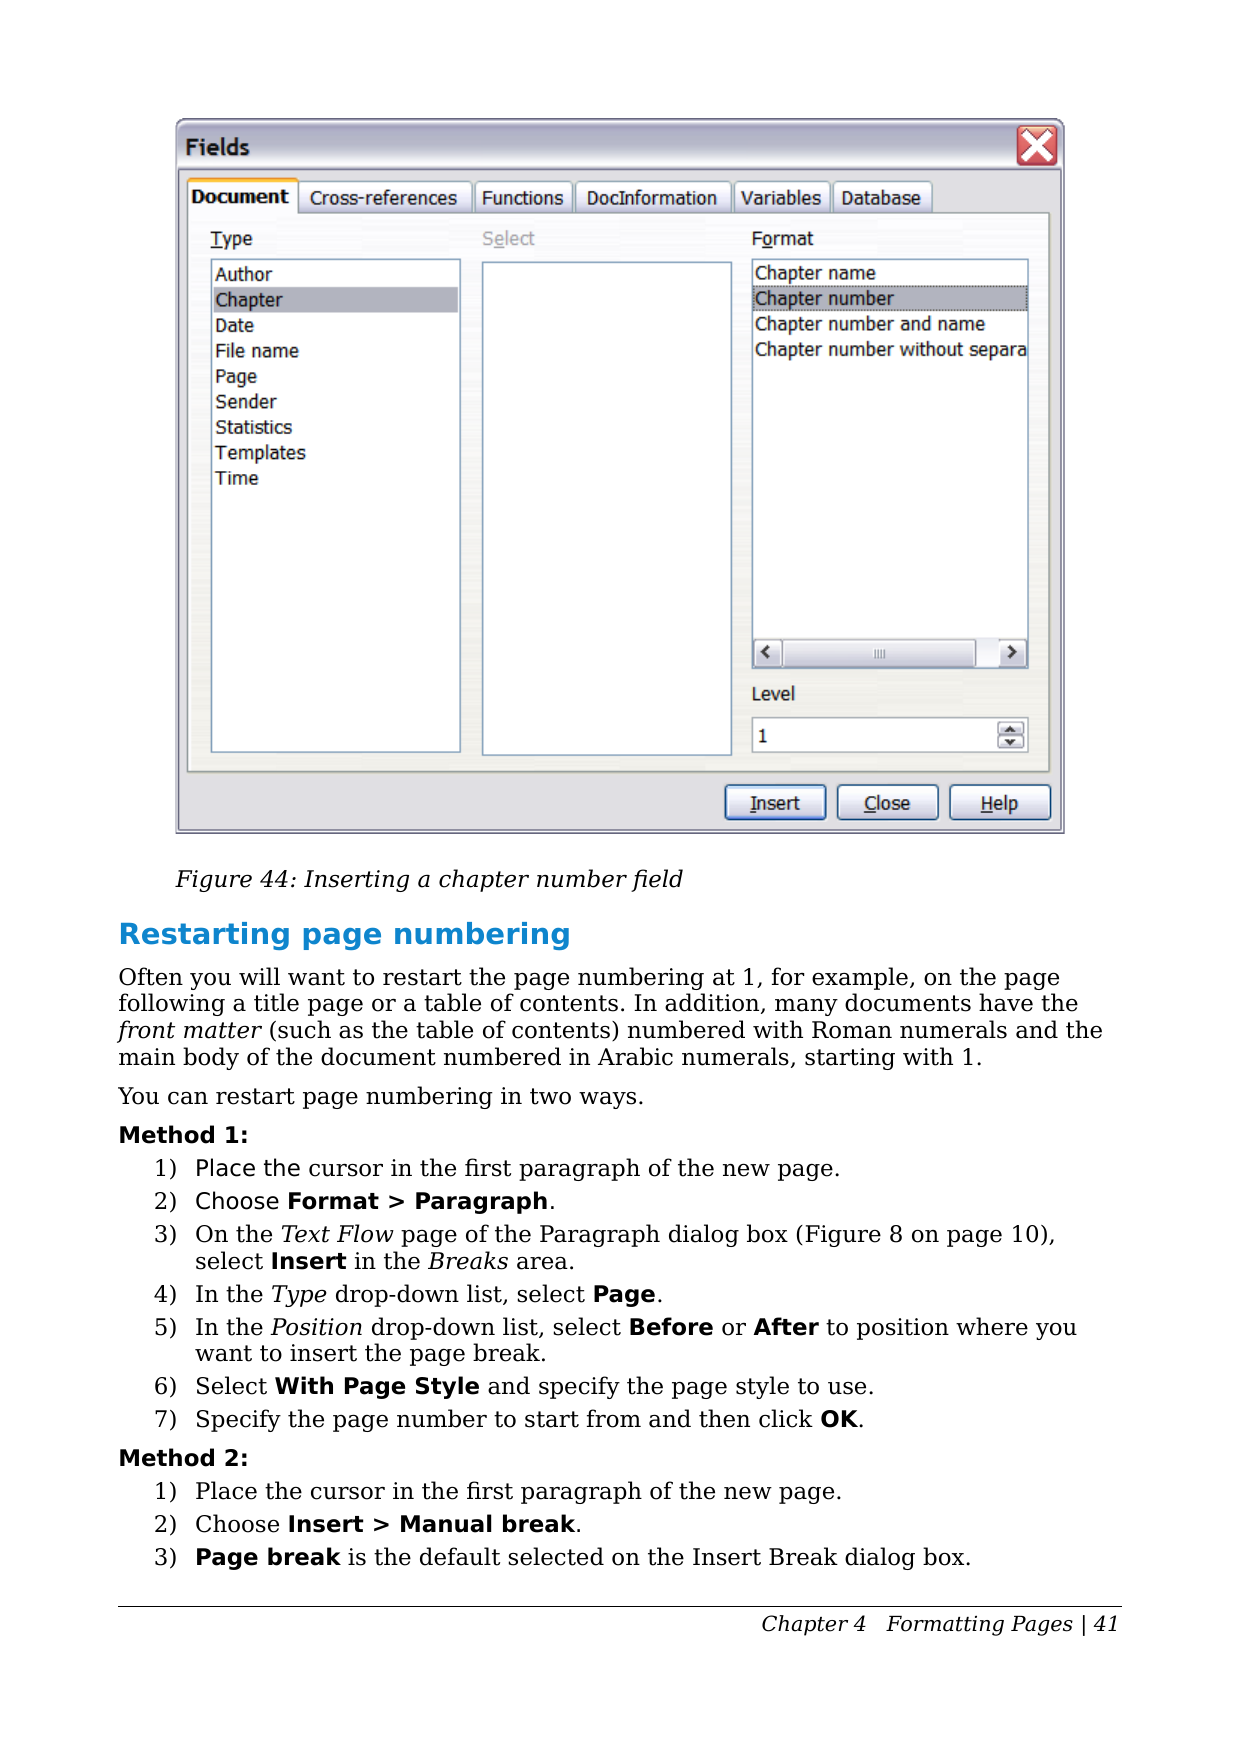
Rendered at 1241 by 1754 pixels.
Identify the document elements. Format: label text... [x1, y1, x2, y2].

list Place the cursor in the first paragraph of the new page. [177, 1478, 1122, 1505]
list Select With Page Style and specify the page style to use. [177, 1373, 1122, 1400]
picture [175, 118, 1065, 834]
list Method 2: [118, 1445, 1122, 1472]
list Choose Insert > Manual break. [177, 1511, 1122, 1538]
subtitle Restarting page numbering [118, 917, 1122, 951]
list Place the cursor in the first paragraph of the new page. [177, 1155, 1122, 1182]
text You can restart page numbering in two ways. [118, 1083, 1122, 1110]
list Specify the page number to start from and then click OK. [177, 1406, 1122, 1433]
list On the Text Flow page of the Paragraph dialog box (Figure 8 on page 10), select Insert in the Breaks area. [177, 1221, 1122, 1274]
list Choose Format > Paragraph. [177, 1188, 1122, 1215]
text Often you will want to restart the page numbering at 1, for example, on the page following a title page or a table of contents. In addition, many documents have the front matter (such as the table of contents) numbered with Roman numerals and the main body of the document numbered in Arabic numerals, starting with 1. [118, 964, 1122, 1071]
list Page break is the default selected on the Insert Break dialog box. [177, 1544, 1122, 1571]
list In the Type drop-down list, select Page. [177, 1281, 1122, 1307]
text Figure 44: Inserting a chapter number field [176, 867, 1065, 893]
list Method 1: [118, 1122, 1122, 1149]
list In the Position drop-down list, select Before or After to position where you want to insert the page break. [177, 1314, 1122, 1367]
